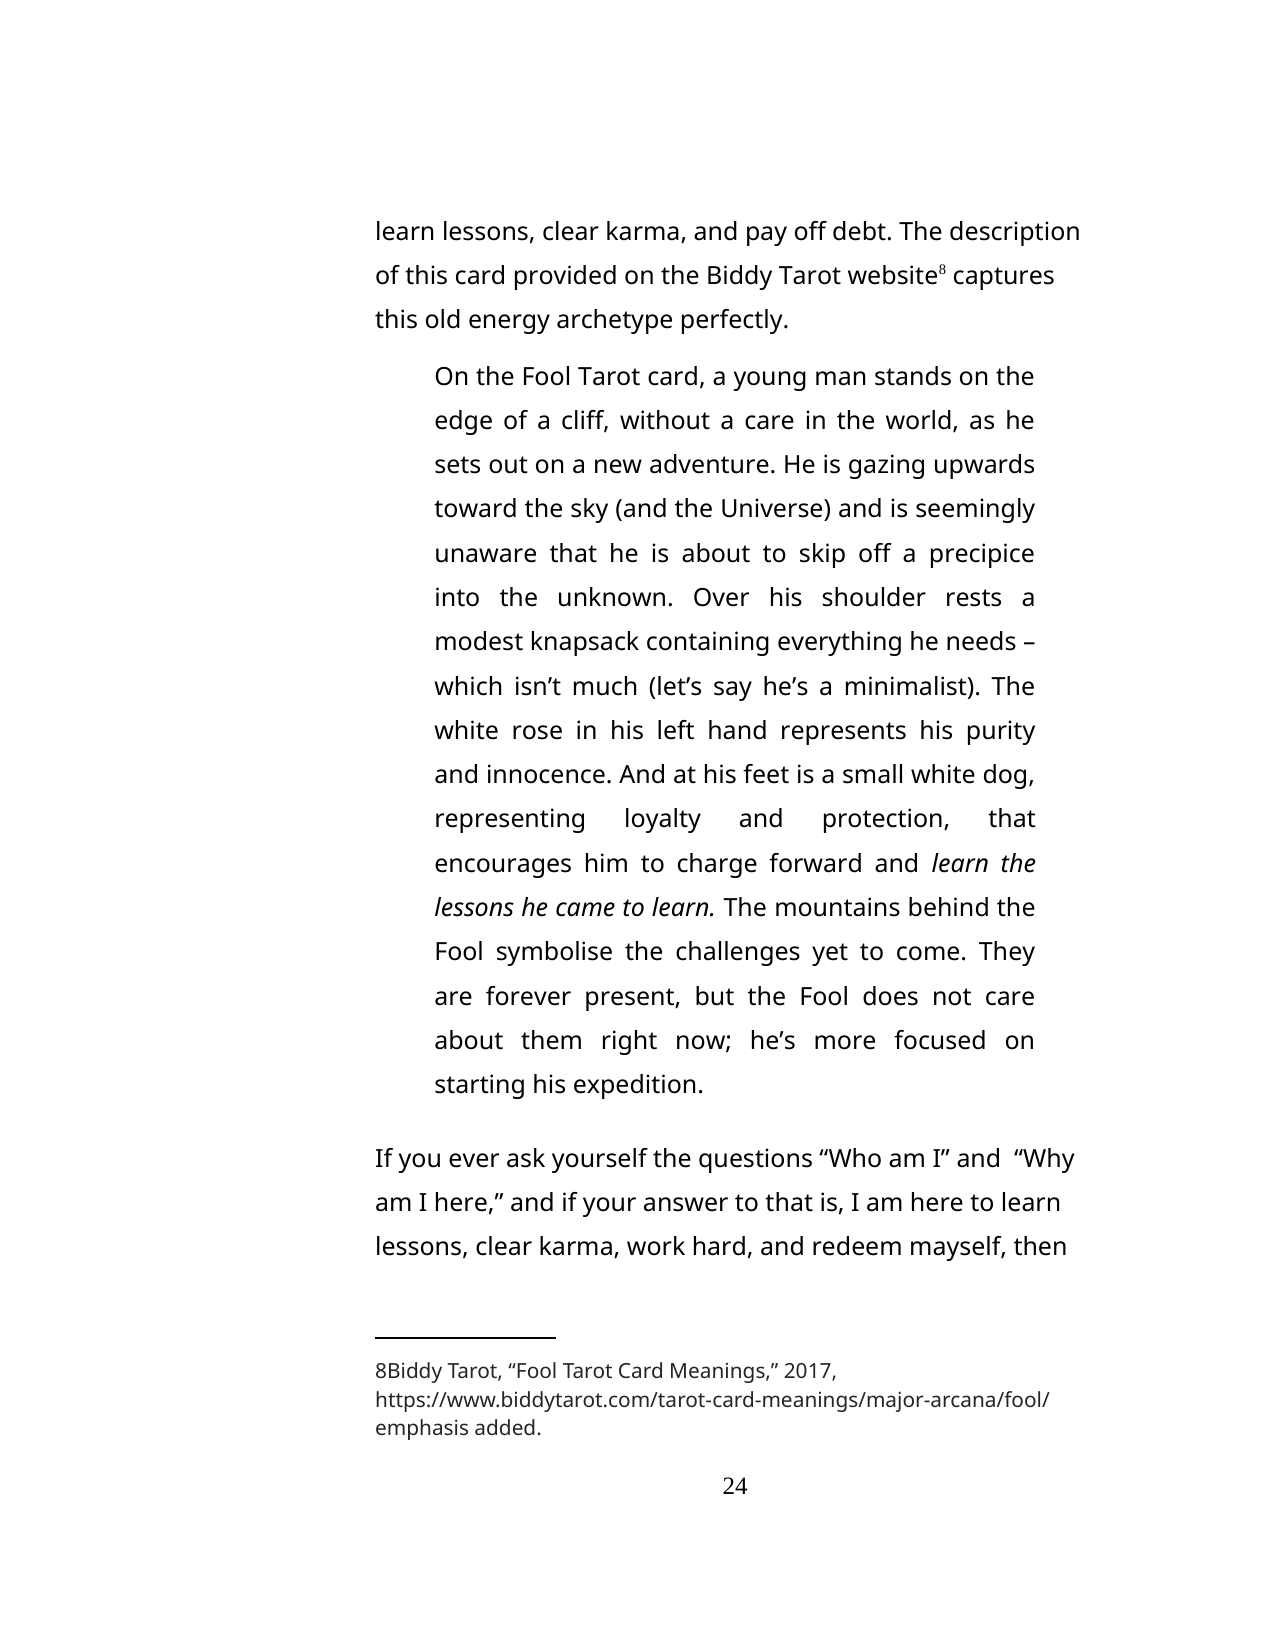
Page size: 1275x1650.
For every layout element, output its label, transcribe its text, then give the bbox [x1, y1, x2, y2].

text Interestingly, this archetype is clearly conveyed by the Fool tarot card. The Fool card literally shows a fool stepping off a cliff in order to enter an earthly school where it will learn lessons, clear karma, and pay off debt. The description of this card provided on the Biddy Tarot website captures this old energy archetype perfectly. [375, 213, 1095, 336]
text On the Fool Tarot card, a young man stands on the edge of a cliff, without a care in the world, as he sets out on a new adventure. He is gazing upwards toward the sky (and the Universe) and is seemingly unaware that he is about to skip off a precipice into the unknown. Over his shoulder rests a modest knapsack containing everything he needs – which isn’t much (let’s say he’s a minimalist). The white rose in his left hand represents his purity and innocence. And at his feet is a small white dog, representing loyalty and protection, that encourages him to charge forward and learn the lessons he came to learn. The mountains behind the Fool symbolise the challenges yet to come. They are forever present, but the Fool does not care about them right now; he’s more focused on starting his expedition. [434, 358, 1036, 1101]
text If you ever ask yourself the questions “Who am I” and “Why am I here,” and if your answer to that is, I am here to learn lessons, clear karma, work hard, and redeem mayself, then [375, 1140, 1095, 1263]
text Biddy Tarot, “Fool Tarot Card Meanings,” 2017, https://www.biddytarot.com/tarot-card-meanings/major-arcana/fool/ emphasis added. [542, 1356, 1095, 1442]
